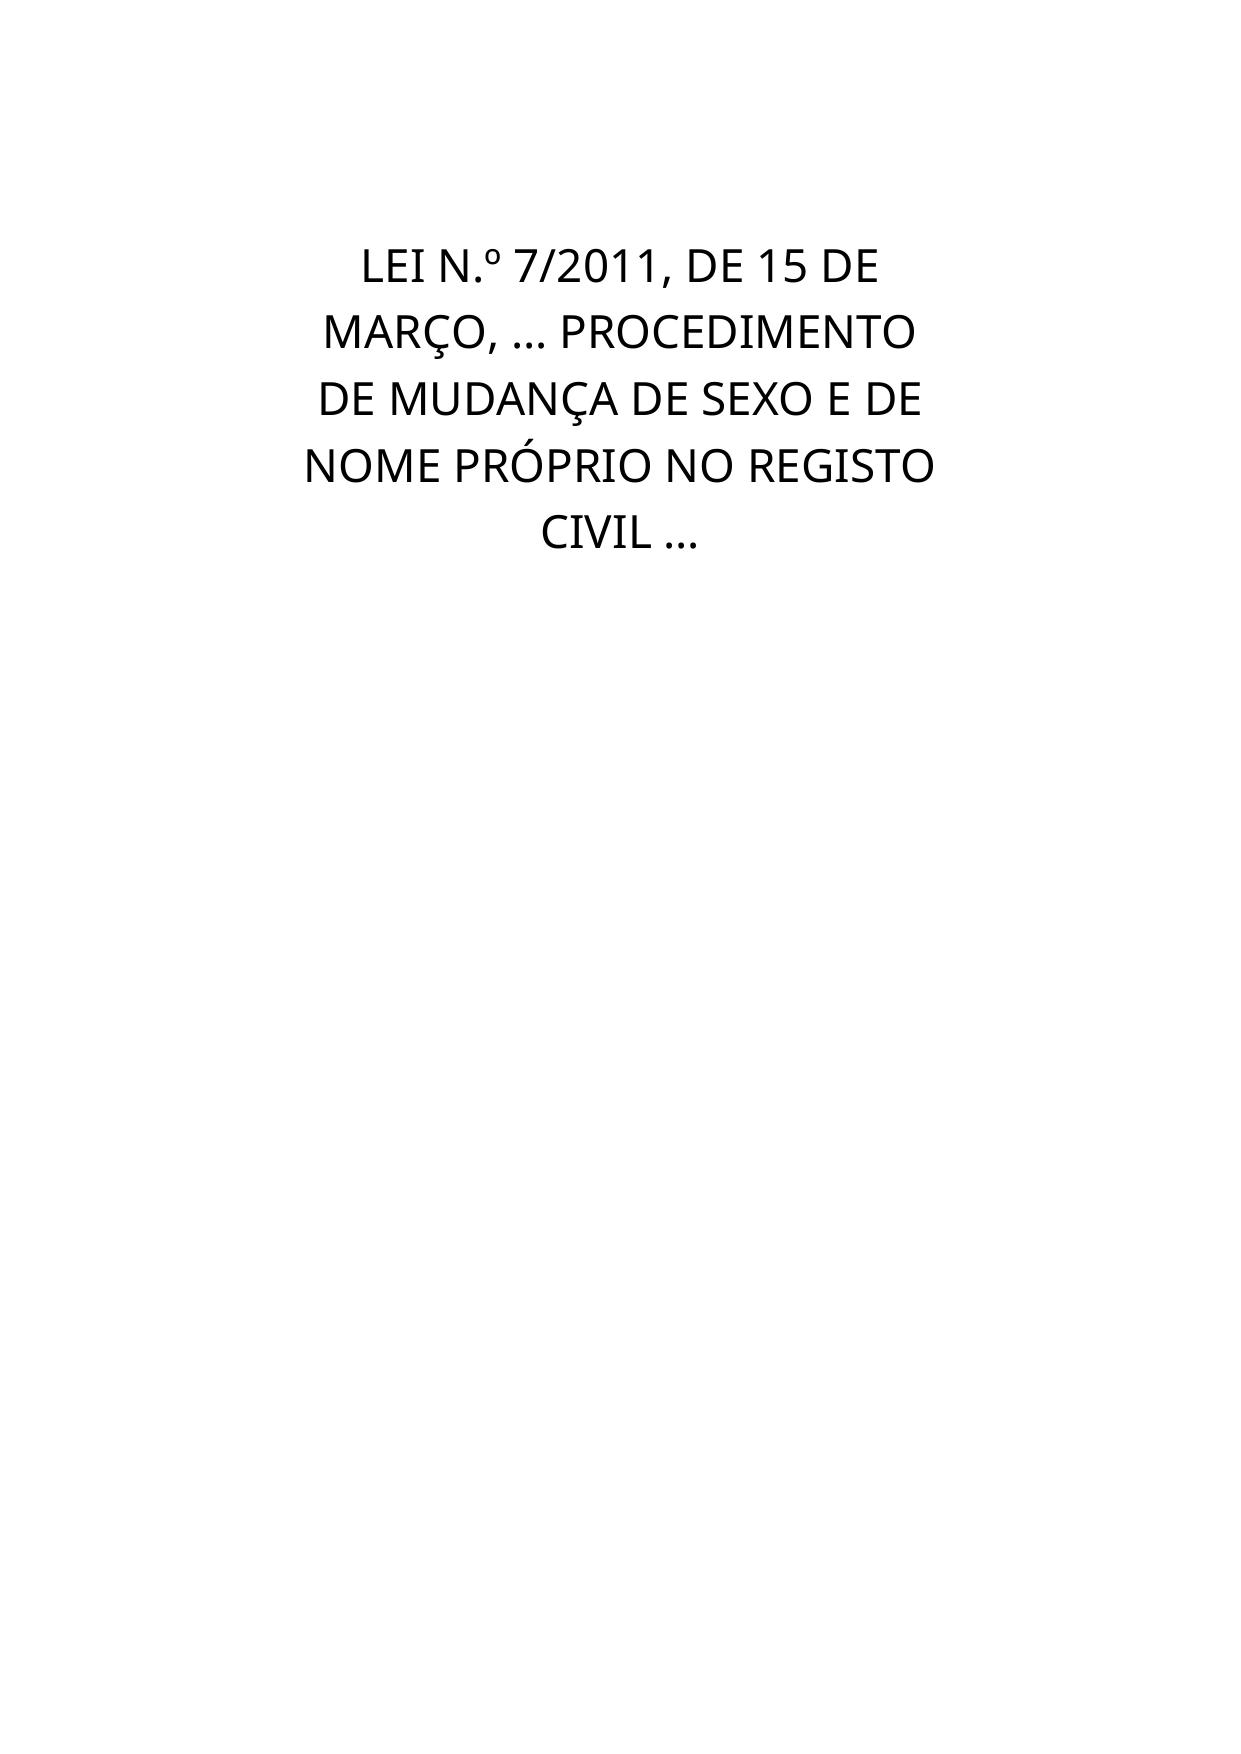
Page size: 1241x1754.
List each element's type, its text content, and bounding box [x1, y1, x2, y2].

text LEI N.º 7/2011, DE 15 DE MARÇO, … PROCEDIMENTO DE MUDANÇA DE SEXO E DE NOME PRÓPRIO NO REGISTO CIVIL … [300, 233, 940, 562]
